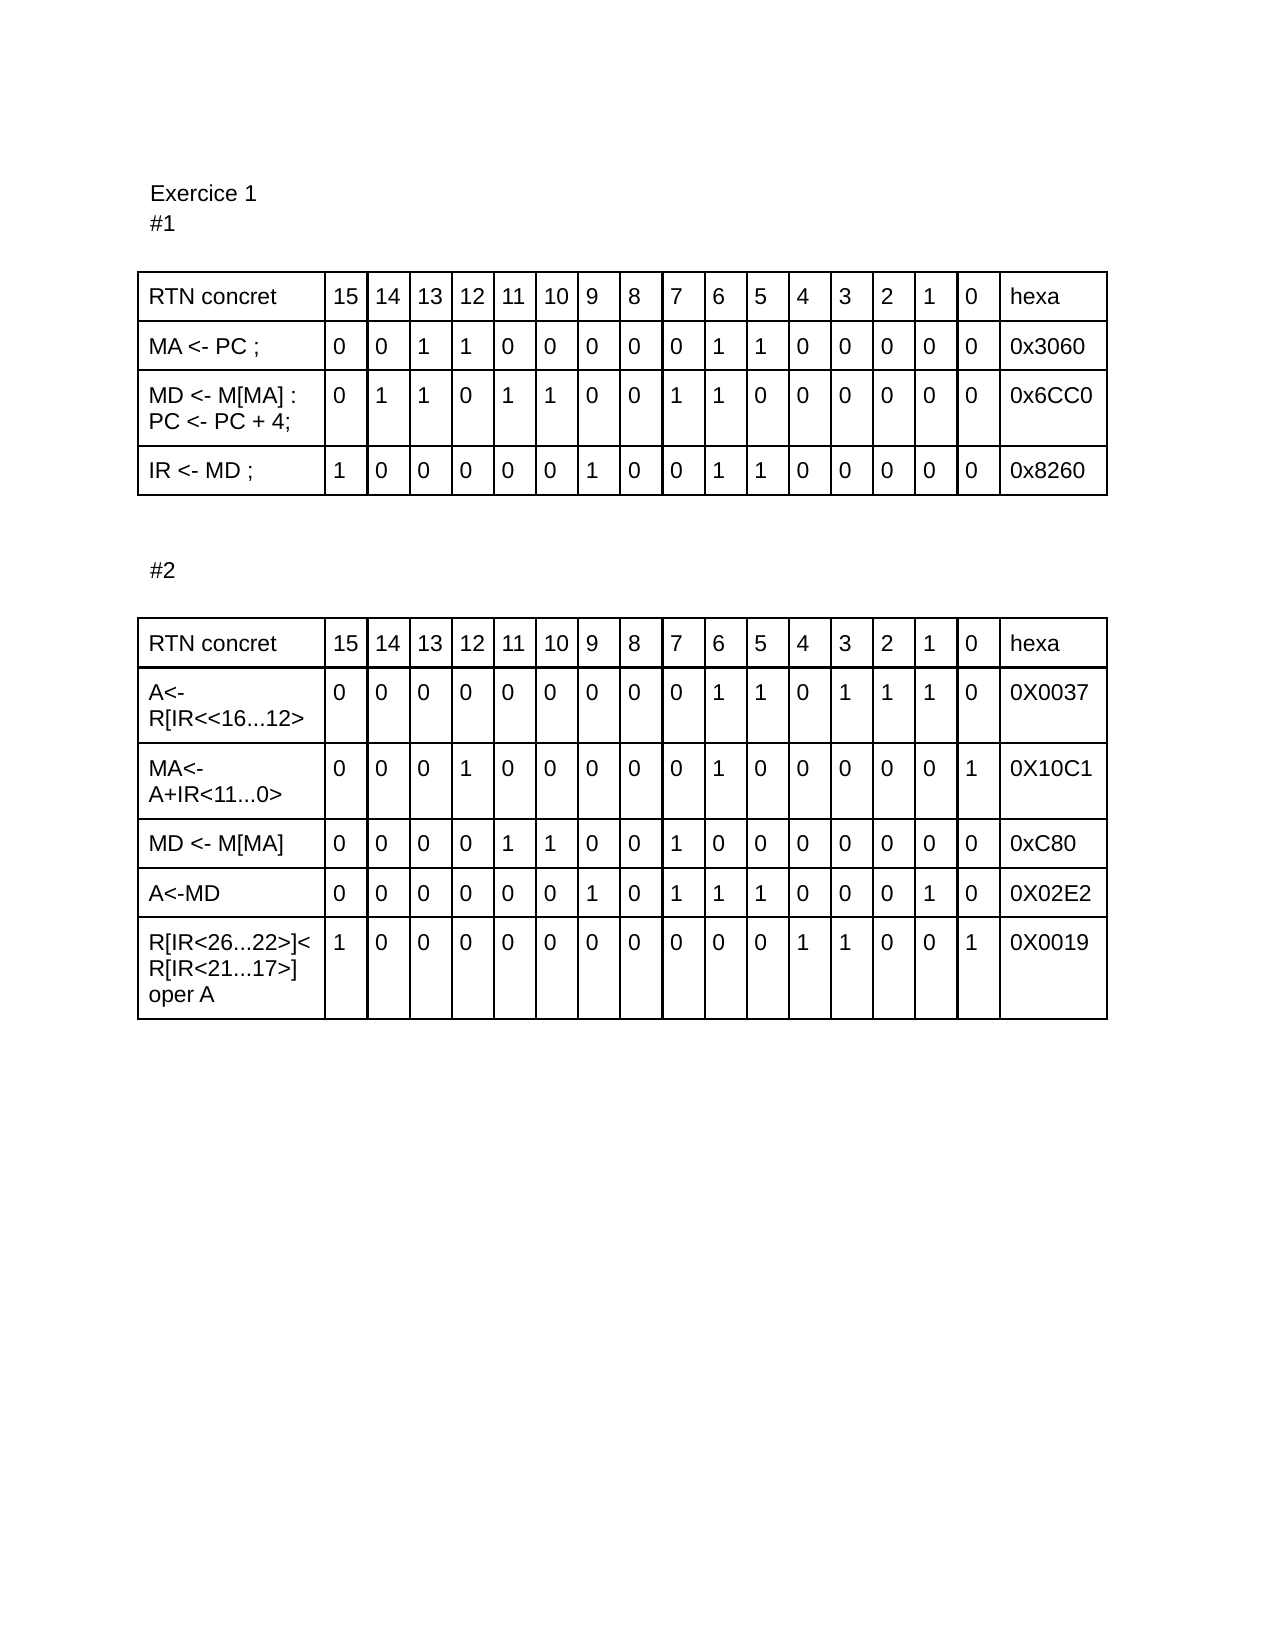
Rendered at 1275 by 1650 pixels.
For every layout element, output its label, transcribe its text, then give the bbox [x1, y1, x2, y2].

table_header 10 [537, 273, 577, 320]
table_cell 0 [453, 820, 493, 867]
table_cell 1 [706, 669, 746, 742]
table_cell 1 [874, 669, 914, 742]
table_cell IR <- MD ; [139, 447, 324, 494]
table_header 1 [916, 273, 956, 320]
table_cell 0 [537, 447, 577, 494]
table_cell 0 [495, 869, 535, 916]
table_cell 0 [453, 371, 493, 445]
table_cell 1 [495, 820, 535, 867]
table_cell 0 [790, 869, 830, 916]
table_cell R[IR<26...22>]<R[IR<21...17>] oper A [139, 918, 324, 1018]
table_cell 0 [453, 669, 493, 742]
table_cell 0 [874, 869, 914, 916]
table_cell 0 [916, 744, 956, 818]
table_header 4 [790, 619, 830, 666]
table_cell 0 [959, 322, 999, 369]
table_cell 0 [832, 820, 872, 867]
table_cell 0 [959, 447, 999, 494]
table_cell 1 [916, 669, 956, 742]
table_cell 0 [326, 869, 366, 916]
table_header 7 [664, 619, 704, 666]
table_cell 0 [453, 918, 493, 1018]
table_cell 1 [706, 371, 746, 445]
table_cell 0 [369, 918, 409, 1018]
table_cell 0 [832, 322, 872, 369]
table_header 8 [621, 619, 661, 666]
table_cell 0 [832, 371, 872, 445]
table_cell 0 [916, 918, 956, 1018]
table_cell 0 [790, 744, 830, 818]
table_header 5 [748, 273, 788, 320]
table_cell 0 [916, 447, 956, 494]
table_cell 1 [326, 447, 366, 494]
table_header 11 [495, 273, 535, 320]
table_cell 0 [495, 447, 535, 494]
table_header 11 [495, 619, 535, 666]
table_cell 1 [664, 820, 704, 867]
table_cell 0 [411, 744, 451, 818]
table_cell 0 [916, 371, 956, 445]
table_cell 0 [832, 869, 872, 916]
table_header 3 [832, 273, 872, 320]
table_cell 1 [411, 371, 451, 445]
table_cell 1 [326, 918, 366, 1018]
table_cell MD <- M[MA] : PC <- PC + 4; [139, 371, 324, 445]
table_cell 0 [748, 820, 788, 867]
table_cell 0 [579, 371, 619, 445]
table_cell 0 [748, 371, 788, 445]
table_cell 1 [369, 371, 409, 445]
table_cell 0 [874, 447, 914, 494]
table_cell 1 [453, 744, 493, 818]
table_cell 0 [326, 371, 366, 445]
table_cell 0 [748, 918, 788, 1018]
table_cell 1 [664, 869, 704, 916]
table_cell 0 [411, 669, 451, 742]
table_header 9 [579, 273, 619, 320]
table_cell 0 [621, 820, 661, 867]
table_cell 0 [790, 669, 830, 742]
table_cell 0X0037 [1001, 669, 1106, 742]
table_cell 0 [664, 669, 704, 742]
table_cell 0x3060 [1001, 322, 1106, 369]
table_cell 1 [790, 918, 830, 1018]
table_header 2 [874, 273, 914, 320]
table_cell 0 [664, 744, 704, 818]
text Exercice 1 [150, 180, 1125, 207]
table_cell 0 [495, 918, 535, 1018]
table_cell MA<-A+IR<11...0> [139, 744, 324, 818]
table_header 7 [664, 273, 704, 320]
table_cell 0 [369, 447, 409, 494]
table_cell 0 [369, 869, 409, 916]
table_header 15 [326, 273, 366, 320]
table_cell 0xC80 [1001, 820, 1106, 867]
table_cell 1 [748, 447, 788, 494]
table_cell 0 [579, 918, 619, 1018]
table_cell 0 [874, 918, 914, 1018]
table_cell 0x8260 [1001, 447, 1106, 494]
table_cell 0 [664, 918, 704, 1018]
table_cell 1 [748, 869, 788, 916]
table_cell 0 [579, 322, 619, 369]
table_cell 0 [664, 322, 704, 369]
table_header 12 [453, 273, 493, 320]
table_cell 0X0019 [1001, 918, 1106, 1018]
table_cell 0 [326, 744, 366, 818]
table_cell 1 [959, 918, 999, 1018]
table_cell 0 [579, 820, 619, 867]
table_cell 1 [959, 744, 999, 818]
table_cell 0 [832, 447, 872, 494]
table_cell 0 [748, 744, 788, 818]
table_header RTN concret [139, 619, 324, 666]
table_cell 0 [537, 669, 577, 742]
table_cell 0 [790, 820, 830, 867]
table_cell 0 [959, 371, 999, 445]
table_cell 0 [832, 744, 872, 818]
table_header 10 [537, 619, 577, 666]
table_header 14 [369, 619, 409, 666]
table_cell 0 [537, 869, 577, 916]
table_cell 1 [579, 869, 619, 916]
table_header hexa [1001, 273, 1106, 320]
table_cell 1 [706, 869, 746, 916]
table_cell 1 [537, 820, 577, 867]
table_header 2 [874, 619, 914, 666]
table_cell 0 [874, 322, 914, 369]
table_cell 0 [790, 447, 830, 494]
table_cell A<-MD [139, 869, 324, 916]
table_cell 0 [621, 322, 661, 369]
table_cell 0 [411, 447, 451, 494]
table_header 0 [959, 273, 999, 320]
table_cell 0 [874, 820, 914, 867]
table_cell 0 [411, 820, 451, 867]
table_cell 0 [369, 820, 409, 867]
table_cell 0X10C1 [1001, 744, 1106, 818]
table_cell 0 [790, 322, 830, 369]
table_cell 1 [748, 322, 788, 369]
table_cell 1 [495, 371, 535, 445]
table_header 6 [706, 619, 746, 666]
table_cell 1 [706, 744, 746, 818]
table_header 0 [959, 619, 999, 666]
table_cell 0 [369, 744, 409, 818]
table_cell 0 [326, 669, 366, 742]
table_cell 0 [916, 322, 956, 369]
table_cell 0 [369, 322, 409, 369]
table_cell 1 [579, 447, 619, 494]
table_cell 0 [537, 918, 577, 1018]
table_cell 0 [537, 322, 577, 369]
table_cell 0 [621, 371, 661, 445]
table_cell 1 [706, 322, 746, 369]
table_cell A<-R[IR<<16...12> [139, 669, 324, 742]
table_cell 0 [706, 918, 746, 1018]
table_cell 0 [664, 447, 704, 494]
table_cell 1 [537, 371, 577, 445]
table_cell 0 [874, 371, 914, 445]
table_cell 1 [706, 447, 746, 494]
table_cell 0 [621, 918, 661, 1018]
table_header 6 [706, 273, 746, 320]
table_header RTN concret [139, 273, 324, 320]
table_header 3 [832, 619, 872, 666]
text #2 [150, 557, 1125, 583]
table_cell MA <- PC ; [139, 322, 324, 369]
table_cell 0 [537, 744, 577, 818]
table_cell 0 [495, 322, 535, 369]
table_cell 1 [832, 918, 872, 1018]
table_cell 0 [495, 669, 535, 742]
table_cell 0 [411, 918, 451, 1018]
table_cell 0 [369, 669, 409, 742]
table_cell 0 [411, 869, 451, 916]
text #1 [150, 210, 1125, 237]
table_cell 0 [621, 447, 661, 494]
table_header 5 [748, 619, 788, 666]
table_cell 0 [916, 820, 956, 867]
table_header hexa [1001, 619, 1106, 666]
table_cell 0 [790, 371, 830, 445]
table_cell 0 [326, 820, 366, 867]
table_header 9 [579, 619, 619, 666]
table_cell 1 [411, 322, 451, 369]
table_header 1 [916, 619, 956, 666]
table_cell MD <- M[MA] [139, 820, 324, 867]
table_cell 0 [453, 447, 493, 494]
table_cell 0 [326, 322, 366, 369]
table_cell 0 [959, 820, 999, 867]
table_cell 0 [959, 669, 999, 742]
table_cell 1 [832, 669, 872, 742]
table_header 13 [411, 619, 451, 666]
table_header 15 [326, 619, 366, 666]
table_cell 0 [706, 820, 746, 867]
table_cell 0 [874, 744, 914, 818]
table_cell 0 [579, 669, 619, 742]
table_cell 1 [453, 322, 493, 369]
table_header 14 [369, 273, 409, 320]
table_header 12 [453, 619, 493, 666]
table_cell 0x6CC0 [1001, 371, 1106, 445]
table_cell 0 [579, 744, 619, 818]
table_cell 0 [453, 869, 493, 916]
table_cell 0 [959, 869, 999, 916]
table_header 13 [411, 273, 451, 320]
table_cell 0 [495, 744, 535, 818]
table_cell 1 [664, 371, 704, 445]
table_header 4 [790, 273, 830, 320]
table_cell 1 [916, 869, 956, 916]
table_header 8 [621, 273, 661, 320]
table_cell 0 [621, 869, 661, 916]
table_cell 0 [621, 744, 661, 818]
table_cell 1 [748, 669, 788, 742]
table_cell 0X02E2 [1001, 869, 1106, 916]
table_cell 0 [621, 669, 661, 742]
